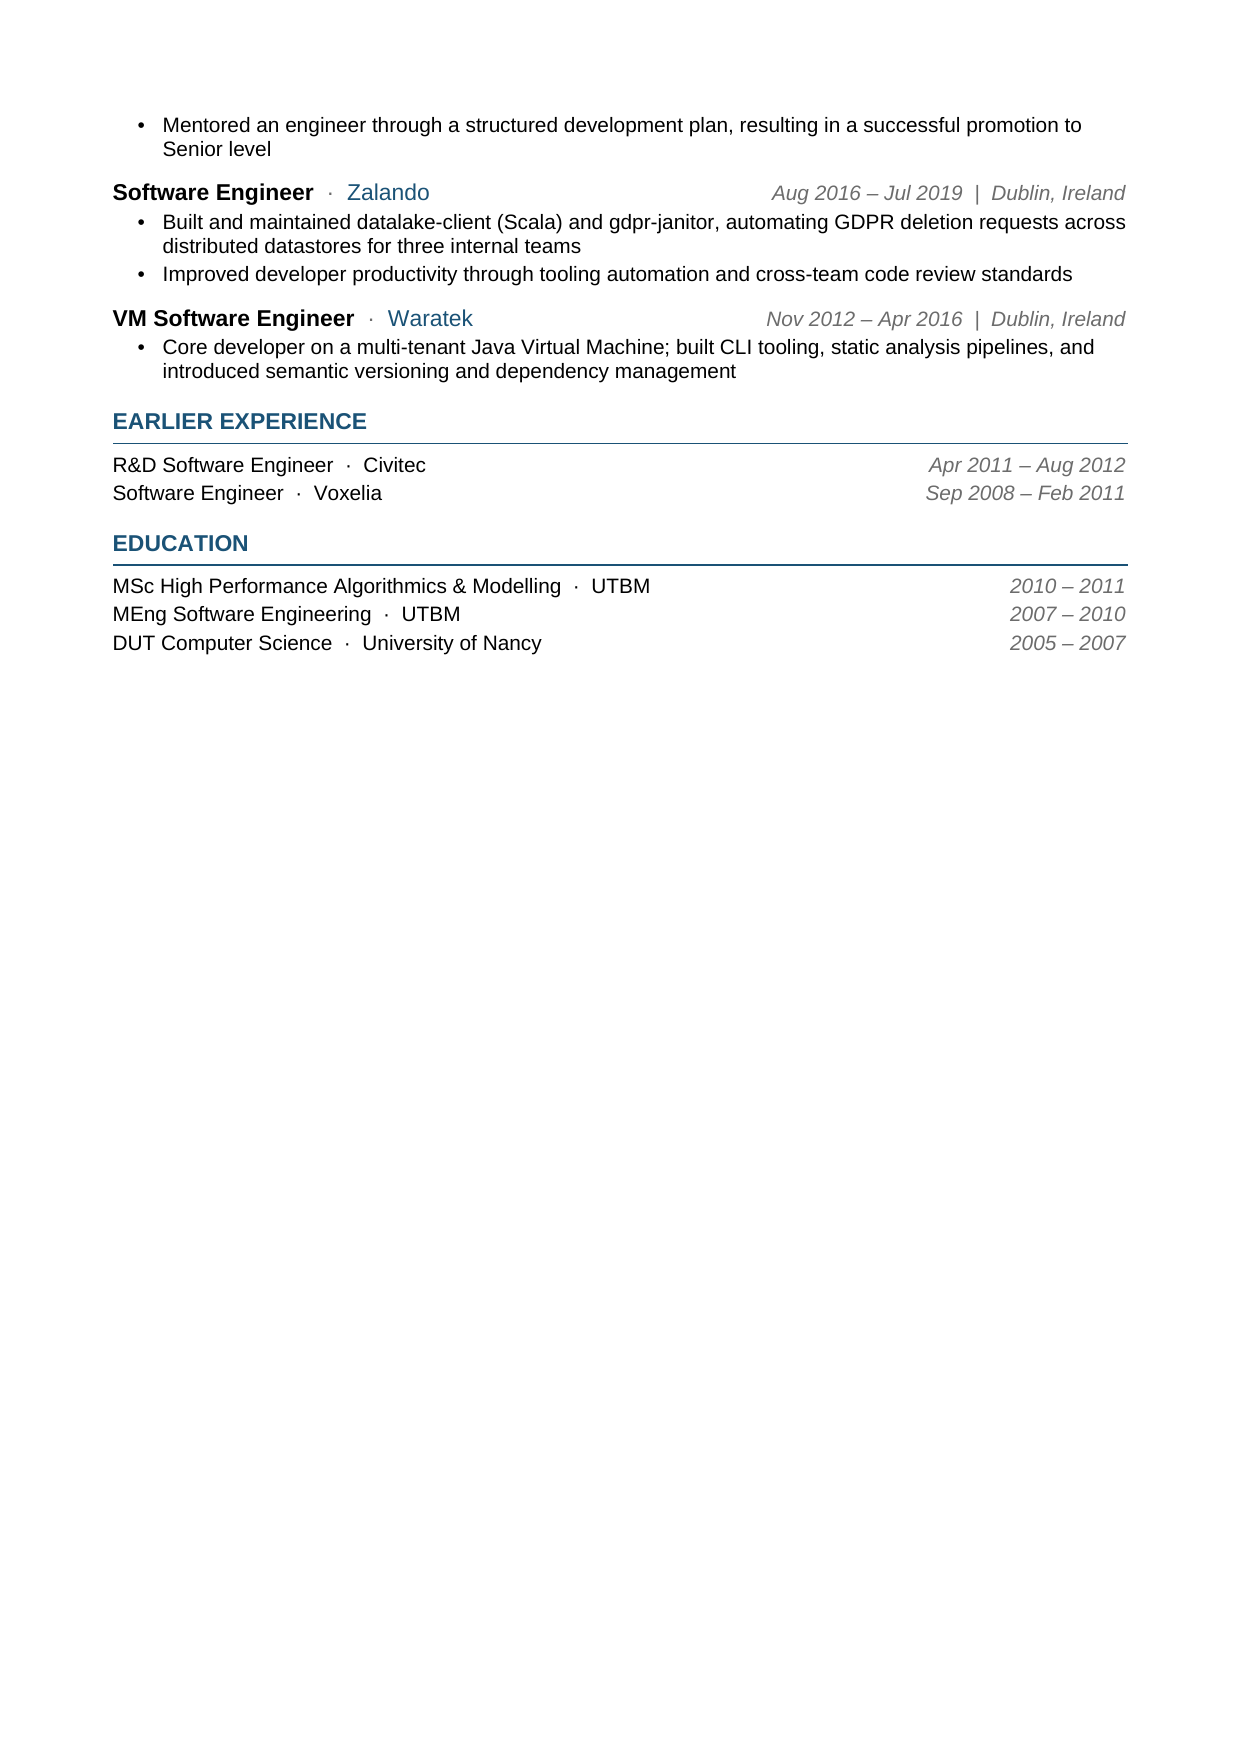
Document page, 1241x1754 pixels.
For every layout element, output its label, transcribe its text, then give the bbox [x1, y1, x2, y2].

list Mentored an engineer through a structured development plan, resulting in a successful promotion to Senior level [137, 112, 1128, 160]
text EARLIER EXPERIENCE [112, 408, 1128, 444]
text DUT Computer Science · University of Nancy 2005 – 2007 [112, 630, 1128, 654]
text VM Software Engineer · Waratek Nov 2012 – Apr 2016 | Dublin, Ireland [112, 304, 1128, 331]
list Core developer on a multi-tenant Java Virtual Machine; built CLI tooling, static analysis pipelines, and introduced semantic versioning and dependency management [137, 335, 1128, 383]
text Software Engineer · Voxelia Sep 2008 – Feb 2011 [112, 481, 1128, 504]
text Software Engineer · Zalando Aug 2016 – Jul 2019 | Dublin, Ireland [112, 179, 1128, 206]
text MEng Software Engineering · UTBM 2007 – 2010 [112, 602, 1128, 626]
list Improved developer productivity through tooling automation and cross-team code review standards [137, 262, 1128, 286]
text EDUCATION [112, 529, 1128, 566]
text R&D Software Engineer · Civitec Apr 2011 – Aug 2012 [112, 452, 1128, 476]
text MSc High Performance Algorithmics & Modelling · UTBM 2010 – 2011 [112, 574, 1128, 598]
list Built and maintained datalake-client (Scala) and gdpr-janitor, automating GDPR deletion requests across distributed datastores for three internal teams [137, 210, 1128, 258]
